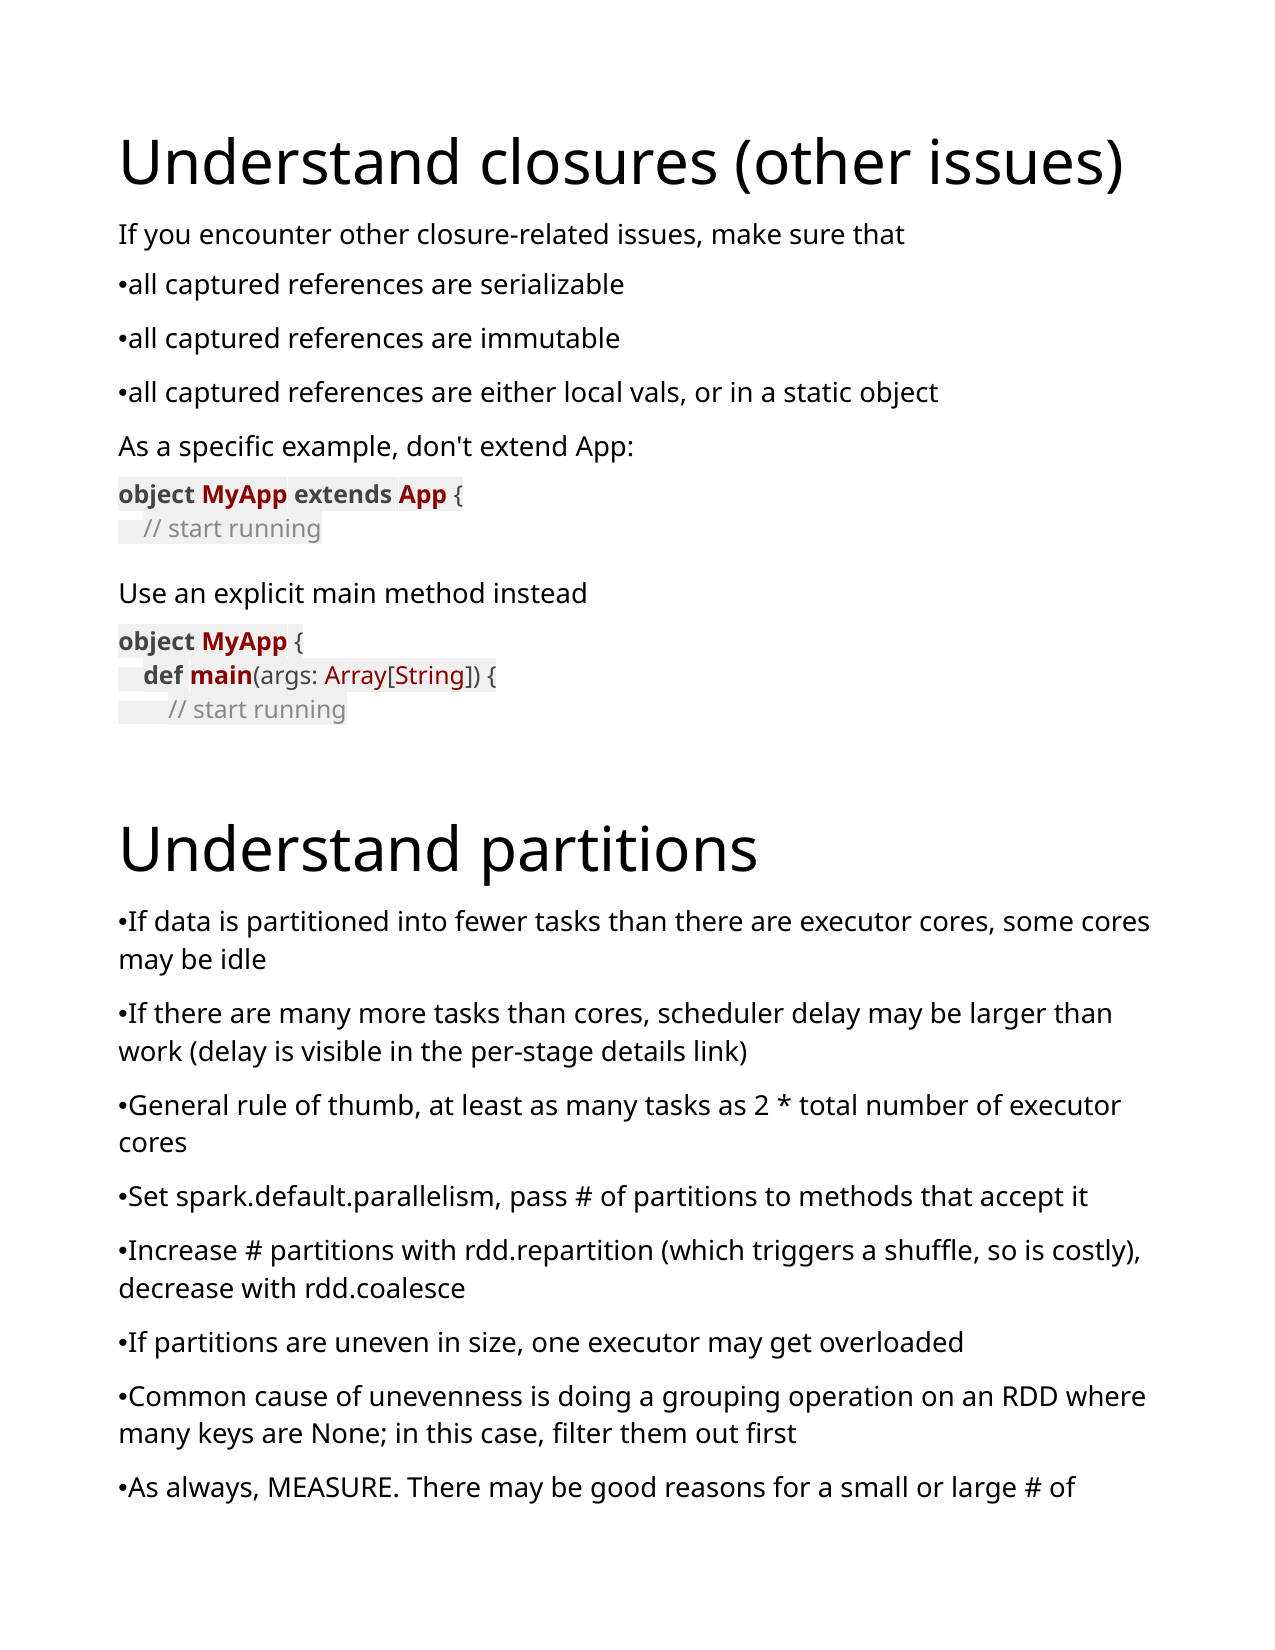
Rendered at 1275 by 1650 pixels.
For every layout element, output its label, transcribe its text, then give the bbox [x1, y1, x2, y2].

list As always, MEASURE. There may be good reasons for a small or large # of [118, 1468, 1157, 1506]
list all captured references are immutable [118, 319, 1157, 356]
list General rule of thumb, at least as many tasks as 2 * total number of executor cores [118, 1086, 1157, 1161]
list all captured references are either local vals, or in a static object [118, 373, 1157, 411]
text def main(args: Array[String]) { [118, 658, 1157, 692]
text Use an explicit main method instead [118, 574, 1157, 612]
text object MyApp { [118, 624, 1157, 658]
text object MyApp extends App { [118, 477, 1157, 511]
list If partitions are uneven in size, one executor may get overloaded [118, 1323, 1157, 1360]
list If data is partitioned into fewer tasks than there are executor cores, some cores may be idle [118, 902, 1157, 977]
text As a specific example, don't extend App: [118, 427, 1157, 464]
subtitle Understand partitions [118, 806, 1157, 890]
text // start running [118, 692, 1157, 725]
list Increase # partitions with rdd.repartition (which triggers a shuffle, so is costly), decrease with rdd.coalesce [118, 1231, 1157, 1306]
list Common cause of unevenness is doing a grouping operation on an RDD where many keys are None; in this case, filter them out first [118, 1377, 1157, 1452]
subtitle Understand closures (other issues) [118, 118, 1157, 202]
list all captured references are serializable [118, 265, 1157, 302]
list Set spark.default.parallelism, pass # of partitions to methods that accept it [118, 1177, 1157, 1215]
text // start running [118, 511, 1157, 544]
text If you encounter other closure-related issues, make sure that [118, 215, 1157, 252]
list If there are many more tasks than cores, scheduler delay may be larger than work (delay is visible in the per-stage details link) [118, 994, 1157, 1069]
